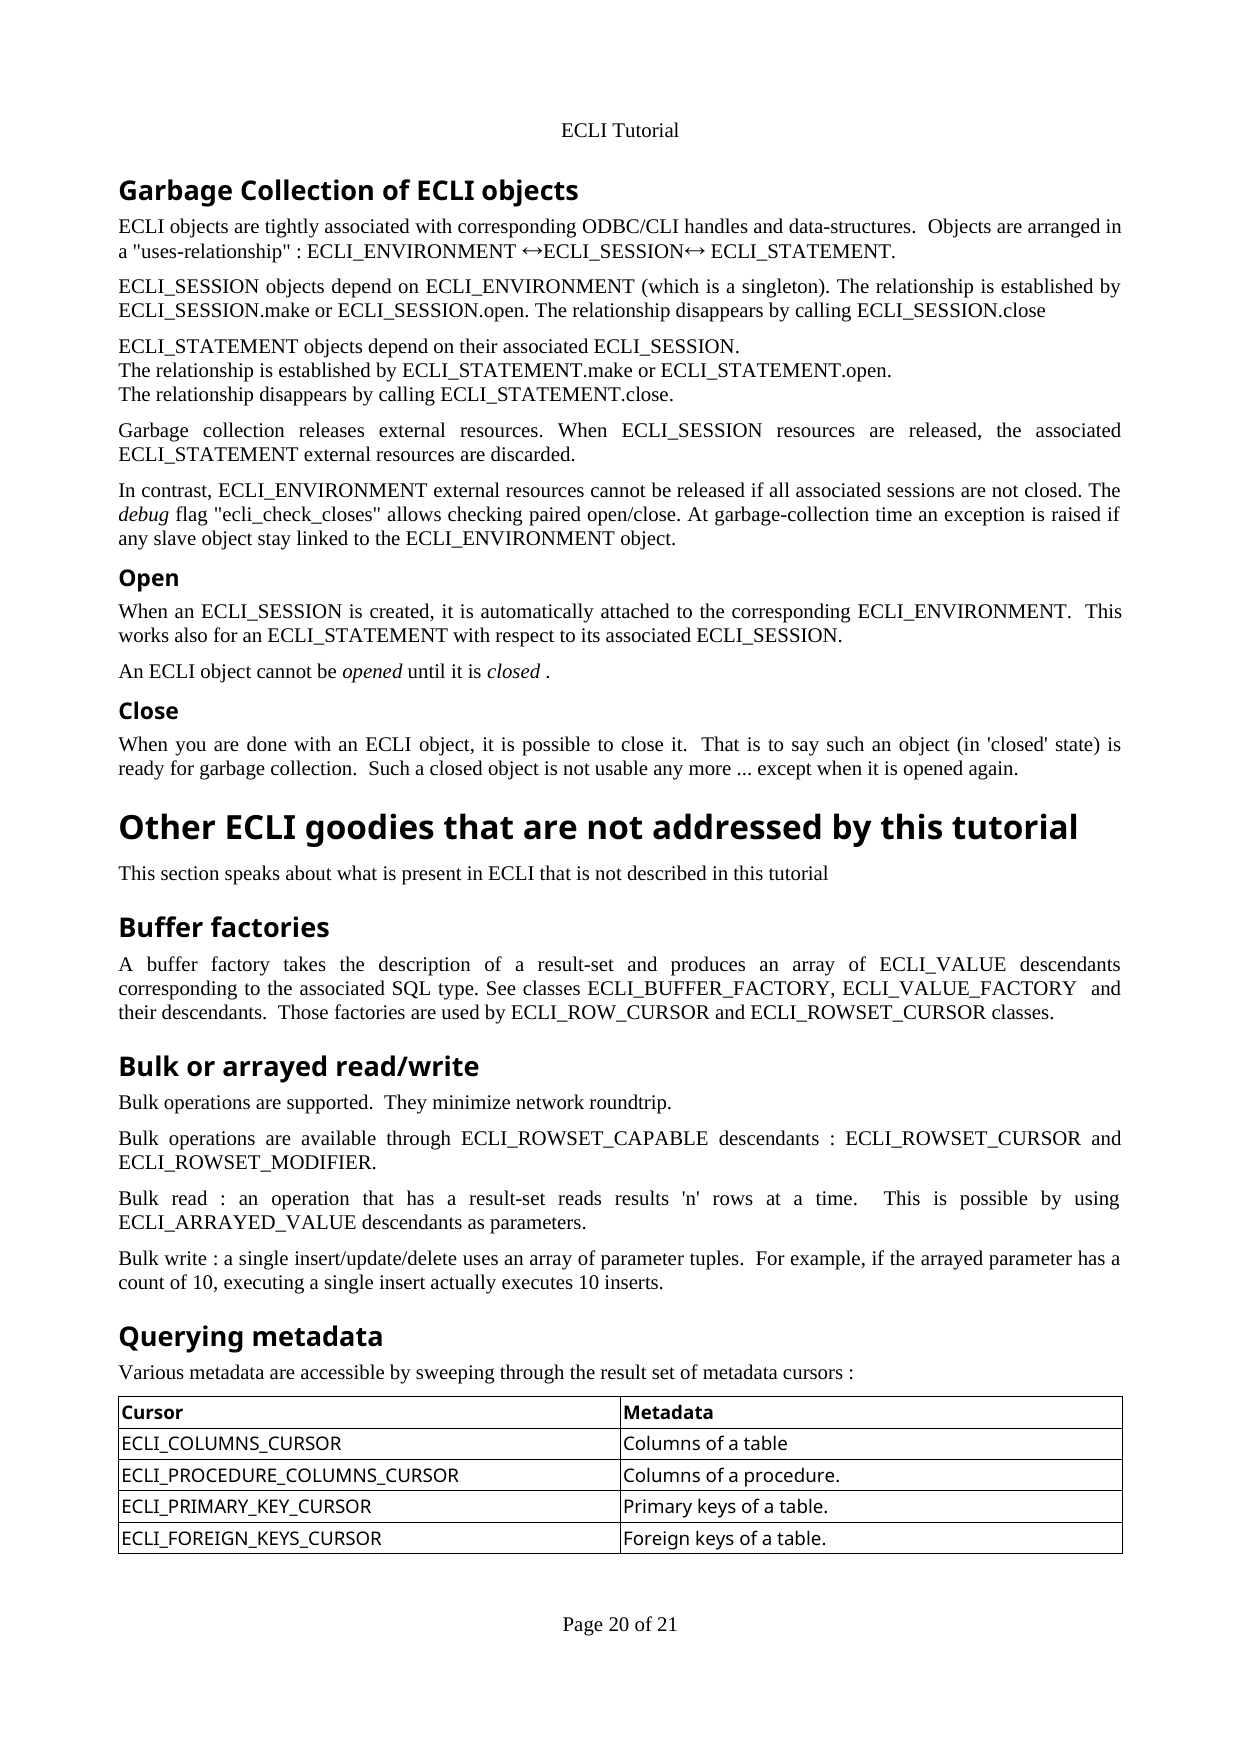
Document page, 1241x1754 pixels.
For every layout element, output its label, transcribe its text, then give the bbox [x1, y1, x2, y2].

text This section speaks about what is present in ECLI that is not described in this tutorial [118, 861, 1122, 885]
table_cell Primary keys of a table. [621, 1491, 1122, 1522]
subtitle Other ECLI goodies that are not addressed by this tutorial [118, 804, 1122, 849]
text Bulk read : an operation that has a result-set reads results 'n' rows at a time. This is possible by using ECLI_ARRAYED_VALUE descendants as parameters. [118, 1186, 1122, 1234]
table_cell ECLI_PROCEDURE_COLUMNS_CURSOR [119, 1460, 620, 1490]
text Bulk write : a single insert/update/delete uses an array of parameter tuples. For example, if the arrayed parameter has a count of 10, executing a single insert actually executes 10 inserts. [118, 1246, 1122, 1294]
text An ECLI object cannot be opened until it is closed . [118, 659, 1122, 683]
subtitle Buffer factories [118, 909, 1122, 946]
table_cell Foreign keys of a table. [621, 1523, 1122, 1553]
table_header Metadata [621, 1397, 1122, 1427]
table_header Cursor [119, 1397, 620, 1427]
text A buffer factory takes the description of a result-set and produces an array of ECLI_VALUE descendants corresponding to the associated SQL type. See classes ECLI_BUFFER_FACTORY, ECLI_VALUE_FACTORY and their descendants. Those factories are used by ECLI_ROW_CURSOR and ECLI_ROWSET_CURSOR classes. [118, 951, 1122, 1024]
subtitle Close [118, 695, 1122, 726]
subtitle Open [118, 562, 1122, 593]
table_cell ECLI_COLUMNS_CURSOR [119, 1429, 620, 1459]
text Various metadata are accessible by sweeping through the result set of metadata cursors : [118, 1360, 1122, 1384]
subtitle Bulk or arrayed read/write [118, 1047, 1122, 1084]
text When an ECLI_SESSION is created, it is automatically attached to the corresponding ECLI_ENVIRONMENT. This works also for an ECLI_STATEMENT with respect to its associated ECLI_SESSION. [118, 599, 1122, 647]
text Bulk operations are supported. They minimize network roundtrip. [118, 1090, 1122, 1114]
text Bulk operations are available through ECLI_ROWSET_CAPABLE descendants : ECLI_ROWSET_CURSOR and ECLI_ROWSET_MODIFIER. [118, 1126, 1122, 1174]
text ECLI_SESSION objects depend on ECLI_ENVIRONMENT (which is a singleton). The relationship is established by ECLI_SESSION.make or ECLI_SESSION.open. The relationship disappears by calling ECLI_SESSION.close [118, 274, 1122, 322]
table_cell Columns of a procedure. [621, 1460, 1122, 1490]
table_cell ECLI_PRIMARY_KEY_CURSOR [119, 1491, 620, 1522]
subtitle Querying metadata [118, 1317, 1122, 1354]
table_cell ECLI_FOREIGN_KEYS_CURSOR [119, 1523, 620, 1553]
text ECLI objects are tightly associated with corresponding ODBC/CLI handles and data-structures. Objects are arranged in a "uses-relationship" : ECLI_ENVIRONMENT ECLI_SESSION ECLI_STATEMENT. [118, 214, 1122, 263]
text When you are done with an ECLI object, it is possible to close it. That is to say such an object (in 'closed' state) is ready for garbage collection. Such a closed object is not usable any more ... except when it is opened again. [118, 732, 1122, 780]
text ECLI_STATEMENT objects depend on their associated ECLI_SESSION. The relationship is established by ECLI_STATEMENT.make or ECLI_STATEMENT.open. The relationship disappears by calling ECLI_STATEMENT.close. [118, 334, 1122, 406]
subtitle Garbage Collection of ECLI objects [118, 172, 1122, 208]
text Garbage collection releases external resources. When ECLI_SESSION resources are released, the associated ECLI_STATEMENT external resources are discarded. [118, 418, 1122, 466]
table_cell Columns of a table [621, 1429, 1122, 1459]
text In contrast, ECLI_ENVIRONMENT external resources cannot be released if all associated sessions are not closed. The debug flag "ecli_check_closes" allows checking paired open/close. At garbage-collection time an exception is raised if any slave object stay linked to the ECLI_ENVIRONMENT object. [118, 478, 1122, 550]
